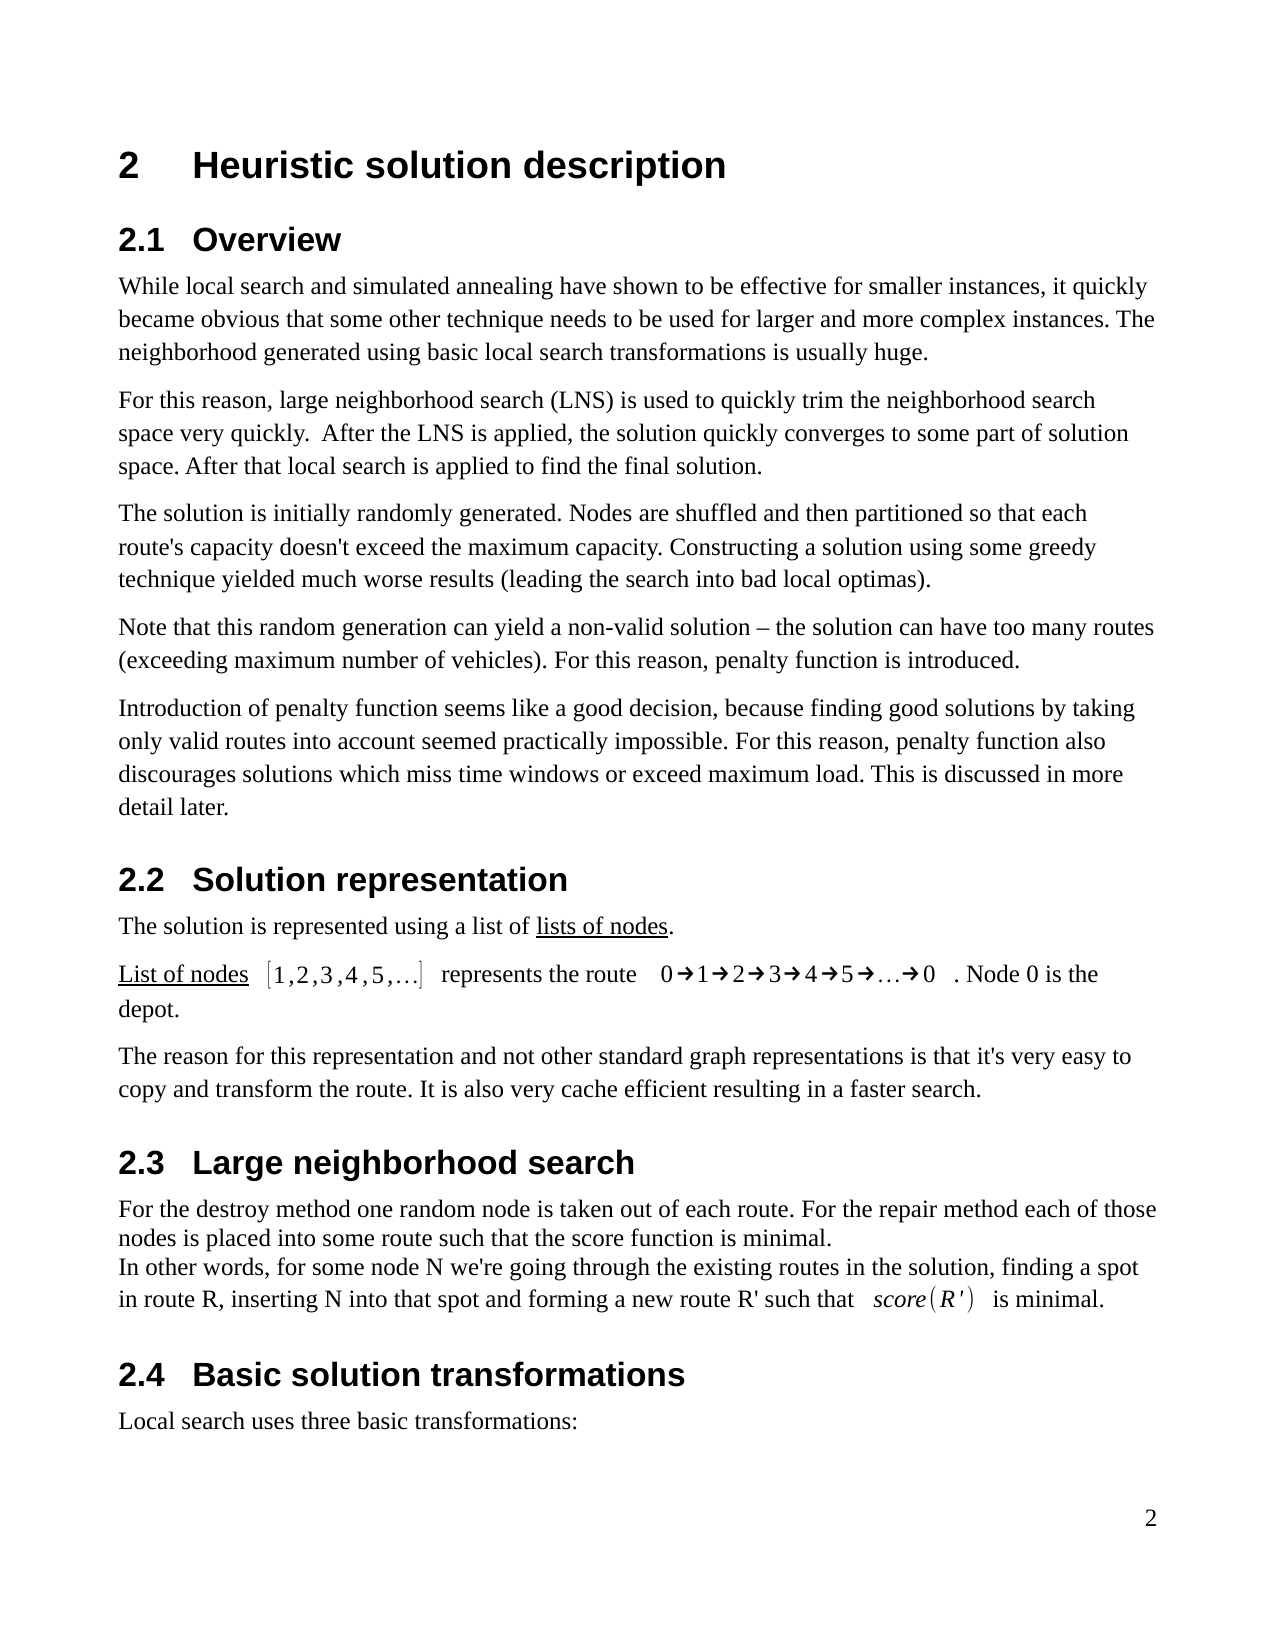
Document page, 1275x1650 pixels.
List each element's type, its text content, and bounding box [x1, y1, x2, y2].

subtitle Basic solution transformations [118, 1355, 1157, 1393]
subtitle Heuristic solution description [118, 143, 1157, 187]
text The solution is initially randomly generated. Nodes are shuffled and then partitioned so that each route's capacity doesn't exceed the maximum capacity. Constructing a solution using some greedy technique yielded much worse results (leading the search into bad local optimas). [118, 498, 1157, 593]
text For the destroy method one random node is taken out of each route. For the repair method each of those nodes is placed into some route such that the score function is minimal. [118, 1194, 1157, 1252]
text In other words, for some node N we're going through the existing routes in the solution, finding a spot in route R, inserting N into that spot and forming a new route R' such thatis minimal. [118, 1252, 1157, 1315]
text The reason for this representation and not other standard graph representations is that it's very easy to copy and transform the route. It is also very cache efficient resulting in a faster search. [118, 1041, 1157, 1103]
text While local search and simulated annealing have shown to be effective for smaller instances, it quickly became obvious that some other technique needs to be used for larger and more complex instances. The neighborhood generated using basic local search transformations is usually huge. [118, 271, 1157, 366]
text Introduction of penalty function seems like a good decision, because finding good solutions by taking only valid routes into account seemed practically impossible. For this reason, penalty function also discourages solutions which miss time windows or exceed maximum load. This is discussed in more detail later. [118, 693, 1157, 821]
text For this reason, large neighborhood search (LNS) is used to quickly trim the neighborhood search space very quickly. After the LNS is applied, the solution quickly converges to some part of solution space. After that local search is applied to find the final solution. [118, 385, 1157, 480]
text The solution is represented using a list of lists of nodes. [118, 911, 1157, 940]
text List of nodesrepresents the route . Node 0 is the depot. [118, 959, 1157, 1023]
text Note that this random generation can yield a non-valid solution – the solution can have too many routes (exceeding maximum number of vehicles). For this reason, penalty function is introduced. [118, 612, 1157, 674]
text Local search uses three basic transformations: [118, 1406, 1157, 1435]
subtitle Solution representation [118, 860, 1157, 899]
subtitle Overview [118, 220, 1157, 259]
subtitle Large neighborhood search [118, 1143, 1157, 1182]
